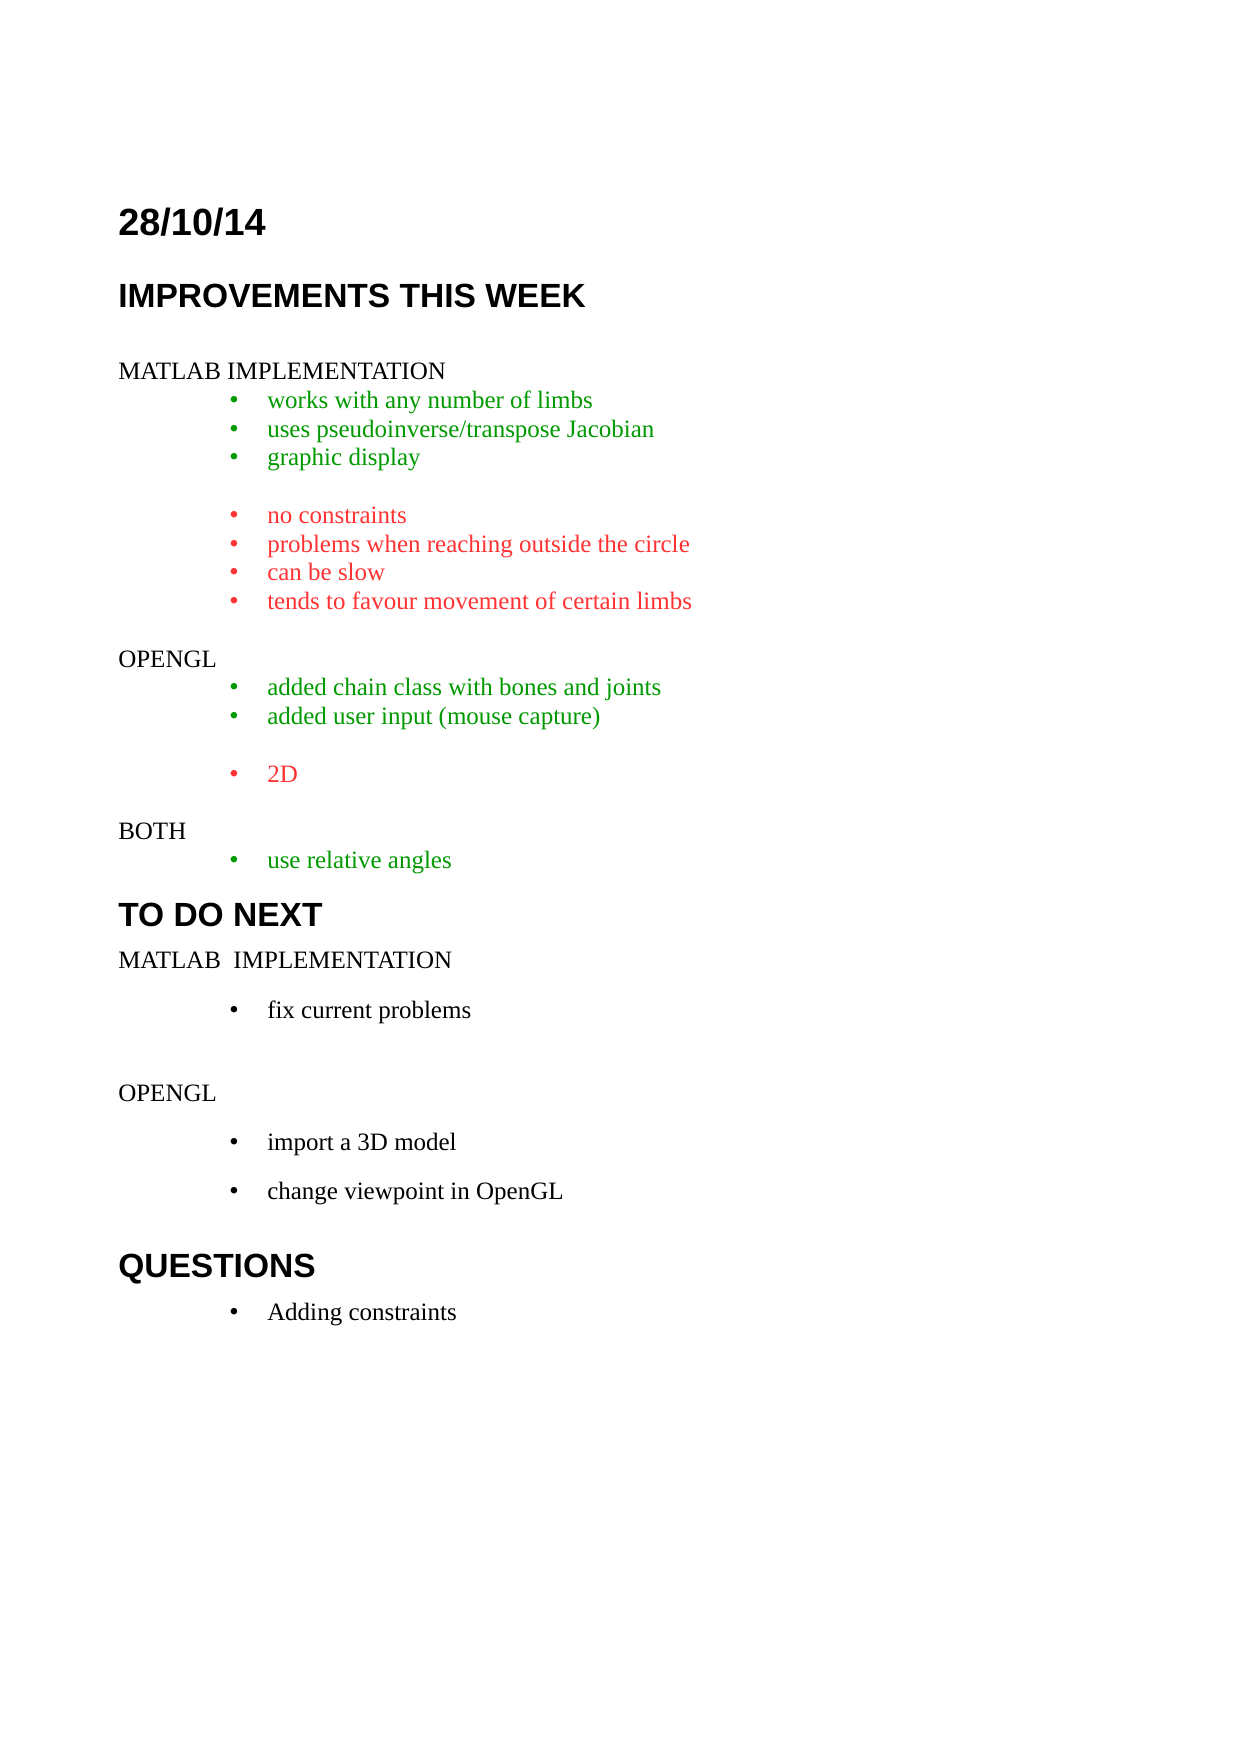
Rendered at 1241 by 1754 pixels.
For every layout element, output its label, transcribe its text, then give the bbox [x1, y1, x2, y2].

list works with any number of limbs [229, 385, 1122, 414]
subtitle QUESTIONS [118, 1246, 1122, 1285]
list change viewpoint in OpenGL [229, 1176, 1122, 1205]
list added user input (mouse capture) [229, 701, 1122, 730]
text OPENGL [118, 644, 1122, 672]
list added chain class with bones and joints [229, 672, 1122, 701]
list fix current problems [229, 995, 1122, 1058]
list tends to favour movement of certain limbs [229, 586, 1122, 615]
list Adding constraints [229, 1297, 1122, 1326]
subtitle IMPROVEMENTS THIS WEEK [118, 276, 1122, 315]
subtitle 28/10/14 [118, 199, 1122, 243]
text MATLAB IMPLEMENTATION [118, 356, 1122, 385]
subtitle TO DO NEXT [118, 894, 1122, 933]
text OPENGL [118, 1078, 1122, 1107]
list no constraints [229, 500, 1122, 529]
text BOTH [118, 816, 1122, 845]
list use relative angles [229, 845, 1122, 874]
list graphic display [229, 442, 1122, 471]
list import a 3D model [229, 1127, 1122, 1156]
list problems when reaching outside the circle [229, 529, 1122, 557]
list uses pseudoinverse/transpose Jacobian [229, 414, 1122, 442]
text MATLAB IMPLEMENTATION [118, 946, 1122, 974]
list 2D [229, 759, 1122, 787]
list can be slow [229, 557, 1122, 586]
